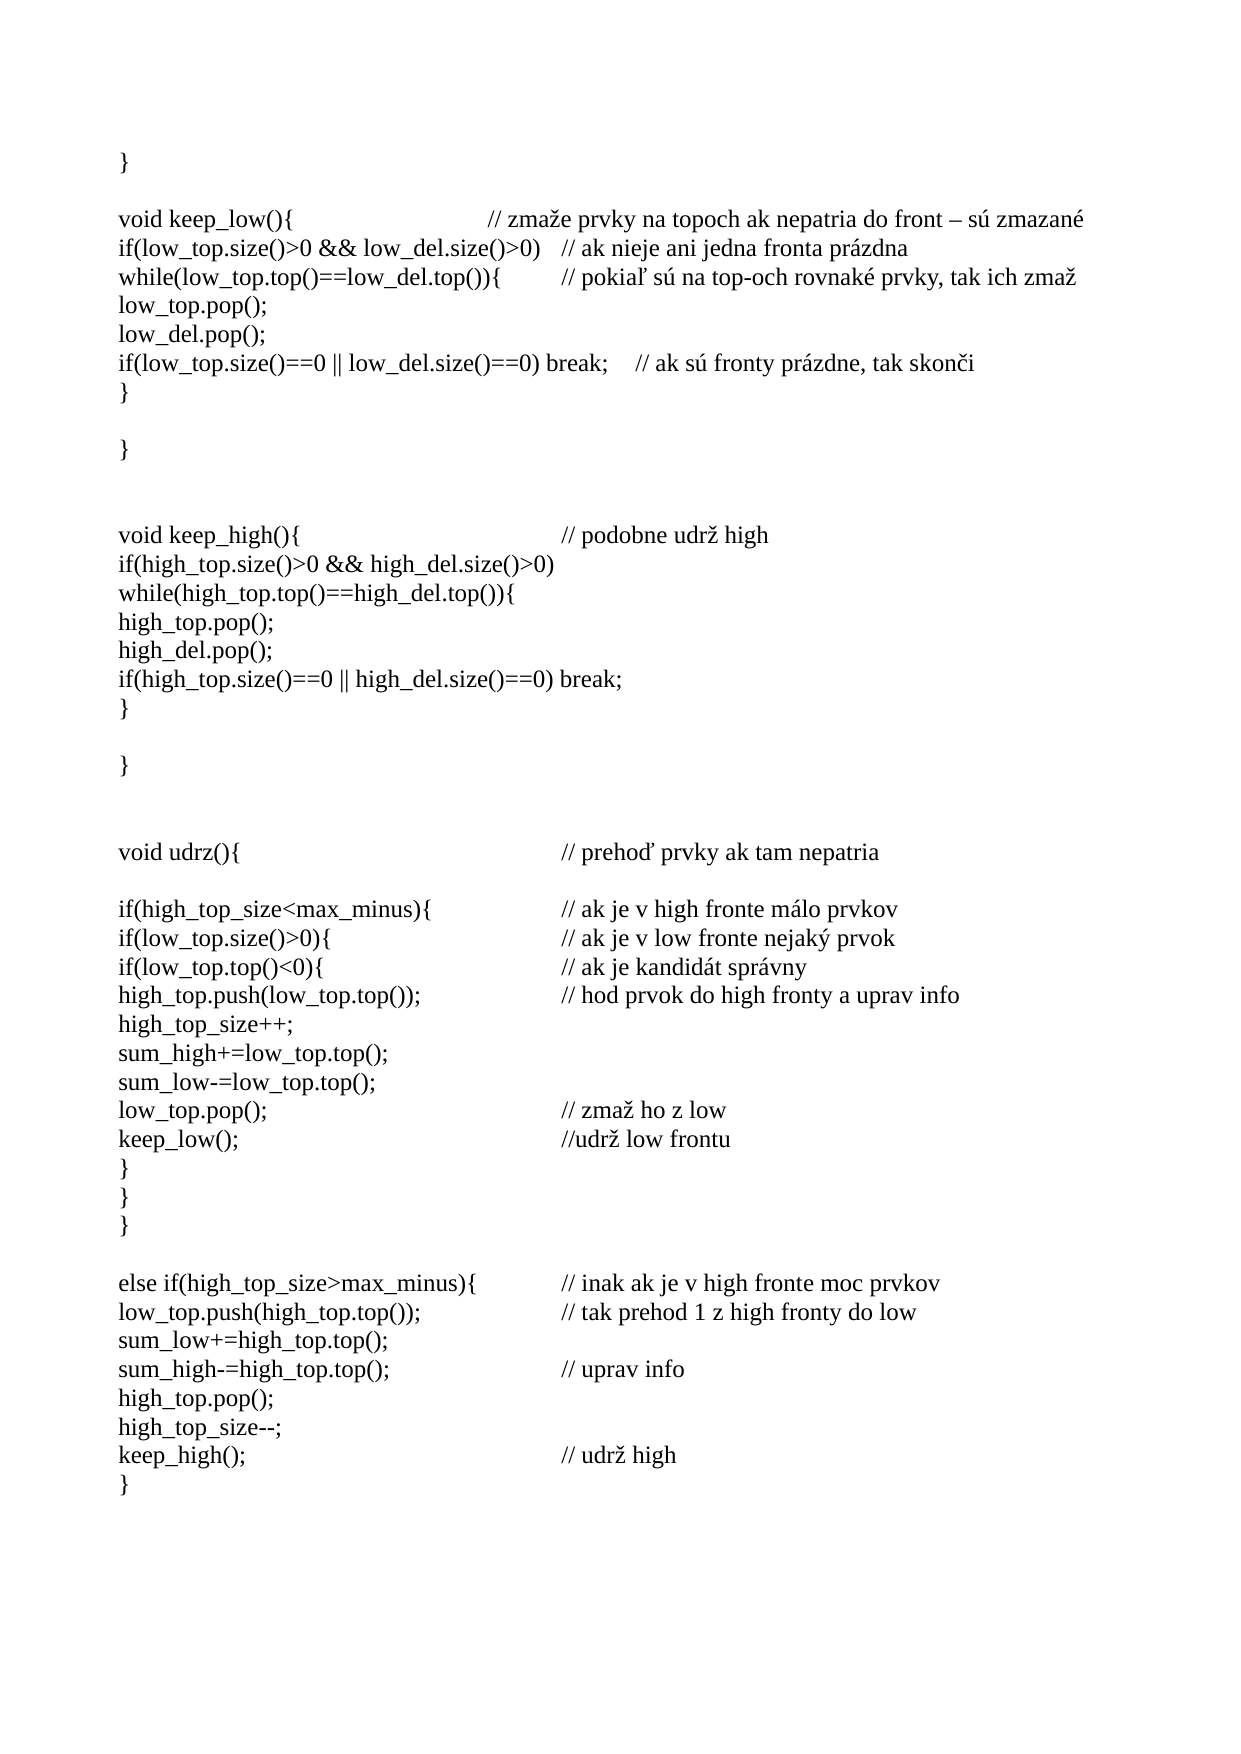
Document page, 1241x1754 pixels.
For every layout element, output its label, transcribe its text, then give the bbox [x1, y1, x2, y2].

text sum_low+=high_top.top(); [118, 1326, 1122, 1354]
text low_top.pop(); [118, 291, 1122, 319]
text } [118, 1182, 1122, 1211]
text } [118, 1211, 1122, 1239]
text if(low_top.size()==0 || low_del.size()==0) break; // ak sú fronty prázdne, tak skonči [118, 348, 1122, 377]
text sum_high+=low_top.top(); [118, 1038, 1122, 1067]
text } [118, 1153, 1122, 1182]
text if(high_top.size()==0 || high_del.size()==0) break; [118, 664, 1122, 693]
text void keep_low(){ // zmaže prvky na topoch ak nepatria do front – sú zmazané [118, 204, 1122, 233]
text high_top.pop(); [118, 1383, 1122, 1412]
text keep_high(); // udrž high [118, 1441, 1122, 1469]
text high_del.pop(); [118, 636, 1122, 664]
text sum_high-=high_top.top(); // uprav info [118, 1354, 1122, 1383]
text high_top_size--; [118, 1412, 1122, 1441]
text } [118, 377, 1122, 406]
text high_top.pop(); [118, 607, 1122, 636]
text while(high_top.top()==high_del.top()){ [118, 578, 1122, 607]
text low_top.push(high_top.top()); // tak prehod 1 z high fronty do low [118, 1297, 1122, 1326]
text if(high_top_size<max_minus){ // ak je v high fronte málo prvkov [118, 894, 1122, 923]
text if(low_top.top()<0){ // ak je kandidát správny [118, 952, 1122, 981]
text keep_low(); //udrž low frontu [118, 1124, 1122, 1153]
text void keep_high(){ // podobne udrž high [118, 521, 1122, 549]
text low_top.pop(); // zmaž ho z low [118, 1096, 1122, 1124]
text low_del.pop(); [118, 319, 1122, 348]
text else if(high_top_size>max_minus){ // inak ak je v high fronte moc prvkov [118, 1268, 1122, 1297]
text } [118, 434, 1122, 463]
text } [118, 147, 1122, 176]
text void udrz(){ // prehoď prvky ak tam nepatria [118, 837, 1122, 866]
text high_top.push(low_top.top()); // hod prvok do high fronty a uprav info [118, 981, 1122, 1009]
text } [118, 1469, 1122, 1498]
text if(low_top.size()>0){ // ak je v low fronte nejaký prvok [118, 923, 1122, 952]
text } [118, 693, 1122, 722]
text if(low_top.size()>0 && low_del.size()>0) // ak nieje ani jedna fronta prázdna [118, 233, 1122, 262]
text if(high_top.size()>0 && high_del.size()>0) [118, 549, 1122, 578]
text while(low_top.top()==low_del.top()){ // pokiaľ sú na top-och rovnaké prvky, tak ich zmaž [118, 262, 1122, 291]
text high_top_size++; [118, 1009, 1122, 1038]
text sum_low-=low_top.top(); [118, 1067, 1122, 1096]
text } [118, 751, 1122, 779]
